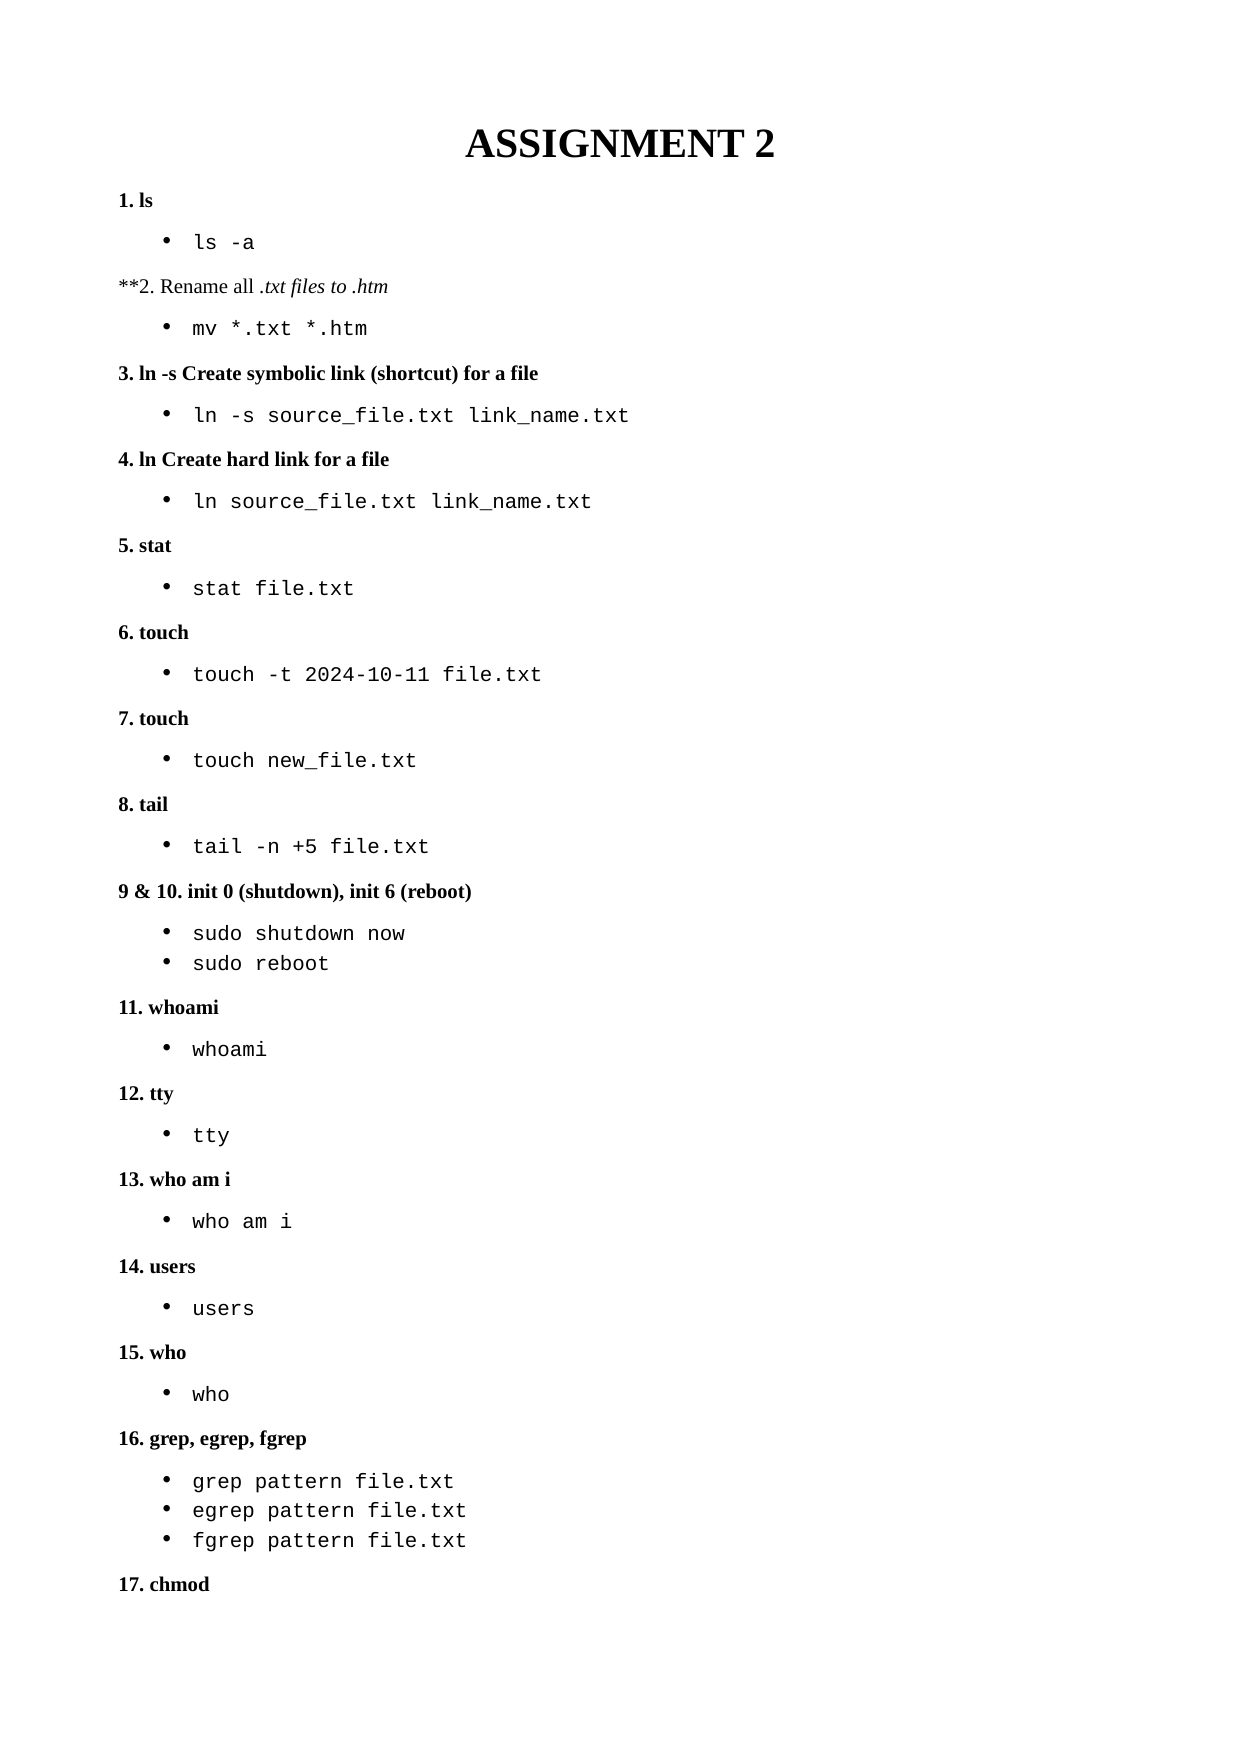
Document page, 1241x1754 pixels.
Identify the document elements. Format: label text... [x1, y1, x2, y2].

text 17. chmod [118, 1572, 1122, 1596]
list who [162, 1382, 1122, 1408]
list ls -a [162, 230, 1122, 256]
text **2. Rename all .txt files to .htm [118, 274, 1122, 298]
list sudo shutdown now [162, 921, 1122, 947]
text 3. ln -s Create symbolic link (shortcut) for a file [118, 361, 1122, 384]
list tail -n +5 file.txt [162, 834, 1122, 860]
list ln -s source_file.txt link_name.txt [162, 403, 1122, 428]
text 9 & 10. init 0 (shutdown), init 6 (reboot) [118, 879, 1122, 903]
text 13. who am i [118, 1167, 1122, 1191]
text 4. ln Create hard link for a file [118, 447, 1122, 471]
list ln source_file.txt link_name.txt [162, 489, 1122, 515]
list mv *.txt *.htm [162, 316, 1122, 342]
text 11. whoami [118, 994, 1122, 1019]
text 14. users [118, 1254, 1122, 1278]
list sudo reboot [162, 950, 1122, 976]
list who am i [162, 1209, 1122, 1235]
text 16. grep, egrep, fgrep [118, 1426, 1122, 1450]
list fgrep pattern file.txt [162, 1528, 1122, 1553]
list users [162, 1296, 1122, 1322]
text 15. who [118, 1340, 1122, 1364]
list stat file.txt [162, 575, 1122, 601]
list egrep pattern file.txt [162, 1498, 1122, 1524]
list touch new_file.txt [162, 748, 1122, 774]
list grep pattern file.txt [162, 1468, 1122, 1494]
list whoami [162, 1037, 1122, 1062]
text 7. touch [118, 706, 1122, 730]
text 8. tail [118, 792, 1122, 816]
text 12. tty [118, 1081, 1122, 1105]
text 1. ls [118, 188, 1122, 212]
list touch -t 2024-10-11 file.txt [162, 662, 1122, 687]
text 6. touch [118, 619, 1122, 644]
list tty [162, 1123, 1122, 1149]
text ASSIGNMENT 2 [118, 118, 1122, 166]
text 5. stat [118, 533, 1122, 557]
